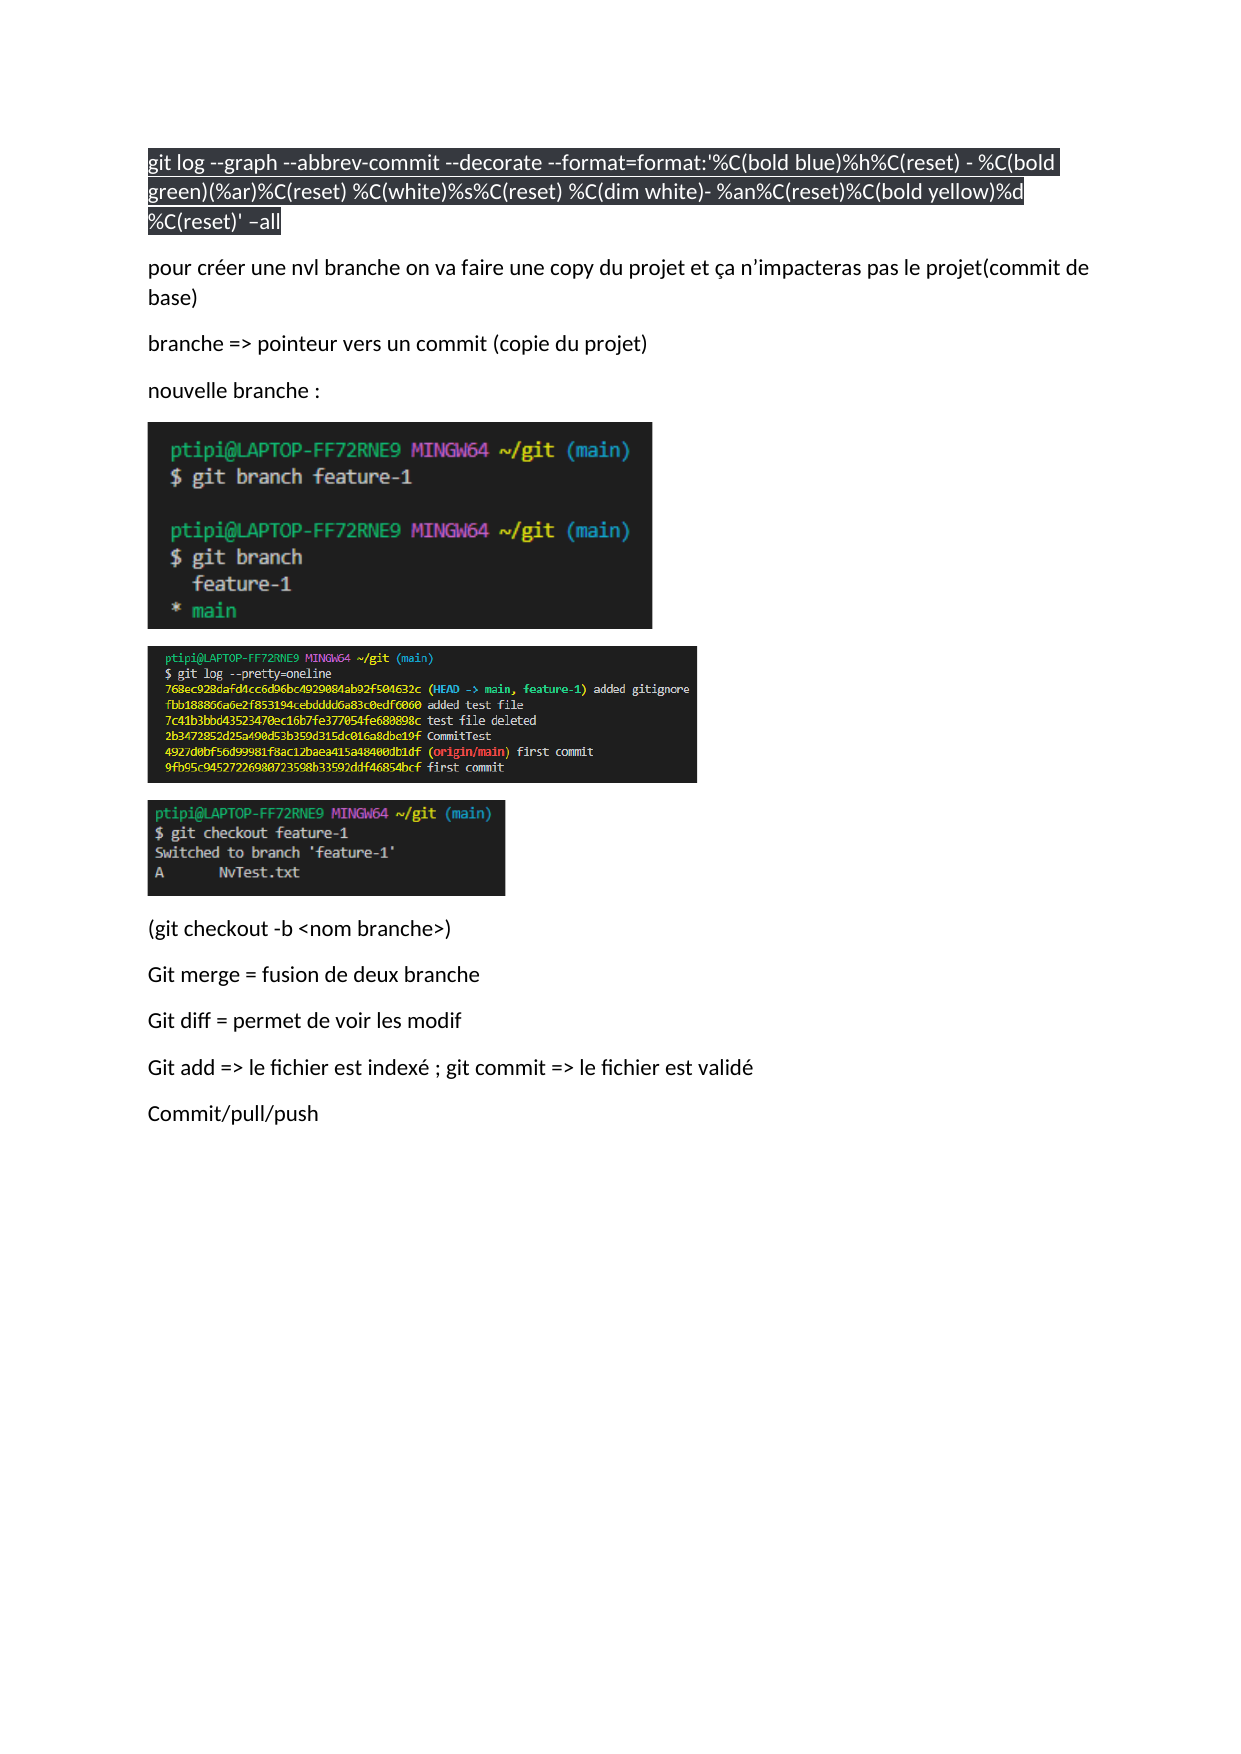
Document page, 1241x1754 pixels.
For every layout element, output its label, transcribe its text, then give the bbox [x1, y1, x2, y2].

text pour créer une nvl branche on va faire une copy du projet et ça n’impacteras pas le projet(commit de base) [148, 253, 1093, 311]
text branche => pointeur vers un commit (copie du projet) [148, 329, 1093, 357]
text git log --graph --abbrev-commit --decorate --format=format:'%C(bold blue)%h%C(reset) - %C(bold green)(%ar)%C(reset) %C(white)%s%C(reset) %C(dim white)- %an%C(reset)%C(bold yellow)%d%C(reset)' –all [148, 148, 1093, 235]
text nouvelle branche : [148, 376, 1093, 404]
text Commit/pull/push [148, 1099, 1093, 1127]
text Git diff = permet de voir les modif [148, 1007, 1093, 1035]
text (git checkout -b <nom branche>) [148, 914, 1093, 942]
text Git merge = fusion de deux branche [148, 960, 1093, 988]
text Git add => le fichier est indexé ; git commit => le fichier est validé [148, 1053, 1093, 1081]
